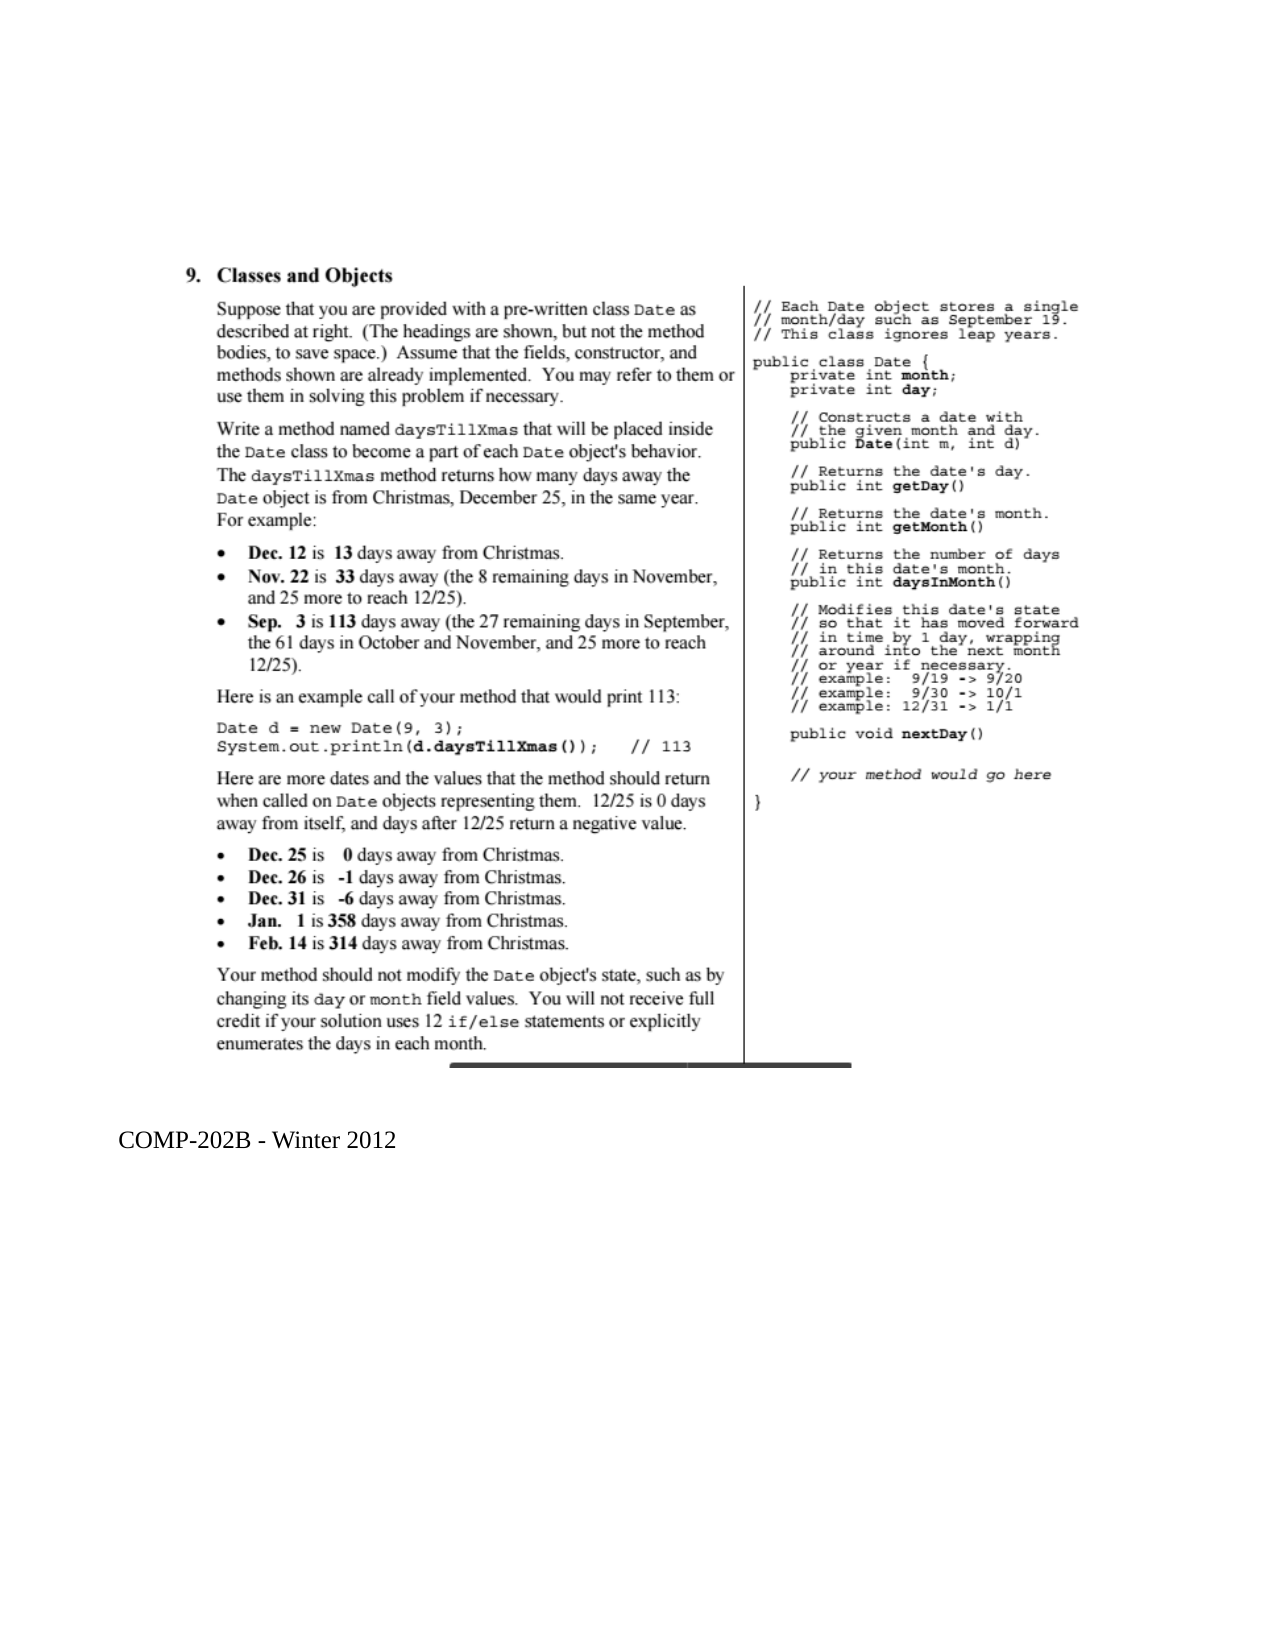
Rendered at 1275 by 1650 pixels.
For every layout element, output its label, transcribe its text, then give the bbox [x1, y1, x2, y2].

picture [173, 261, 1102, 1068]
text COMP-202B - Winter 2012 [118, 1125, 1157, 1153]
